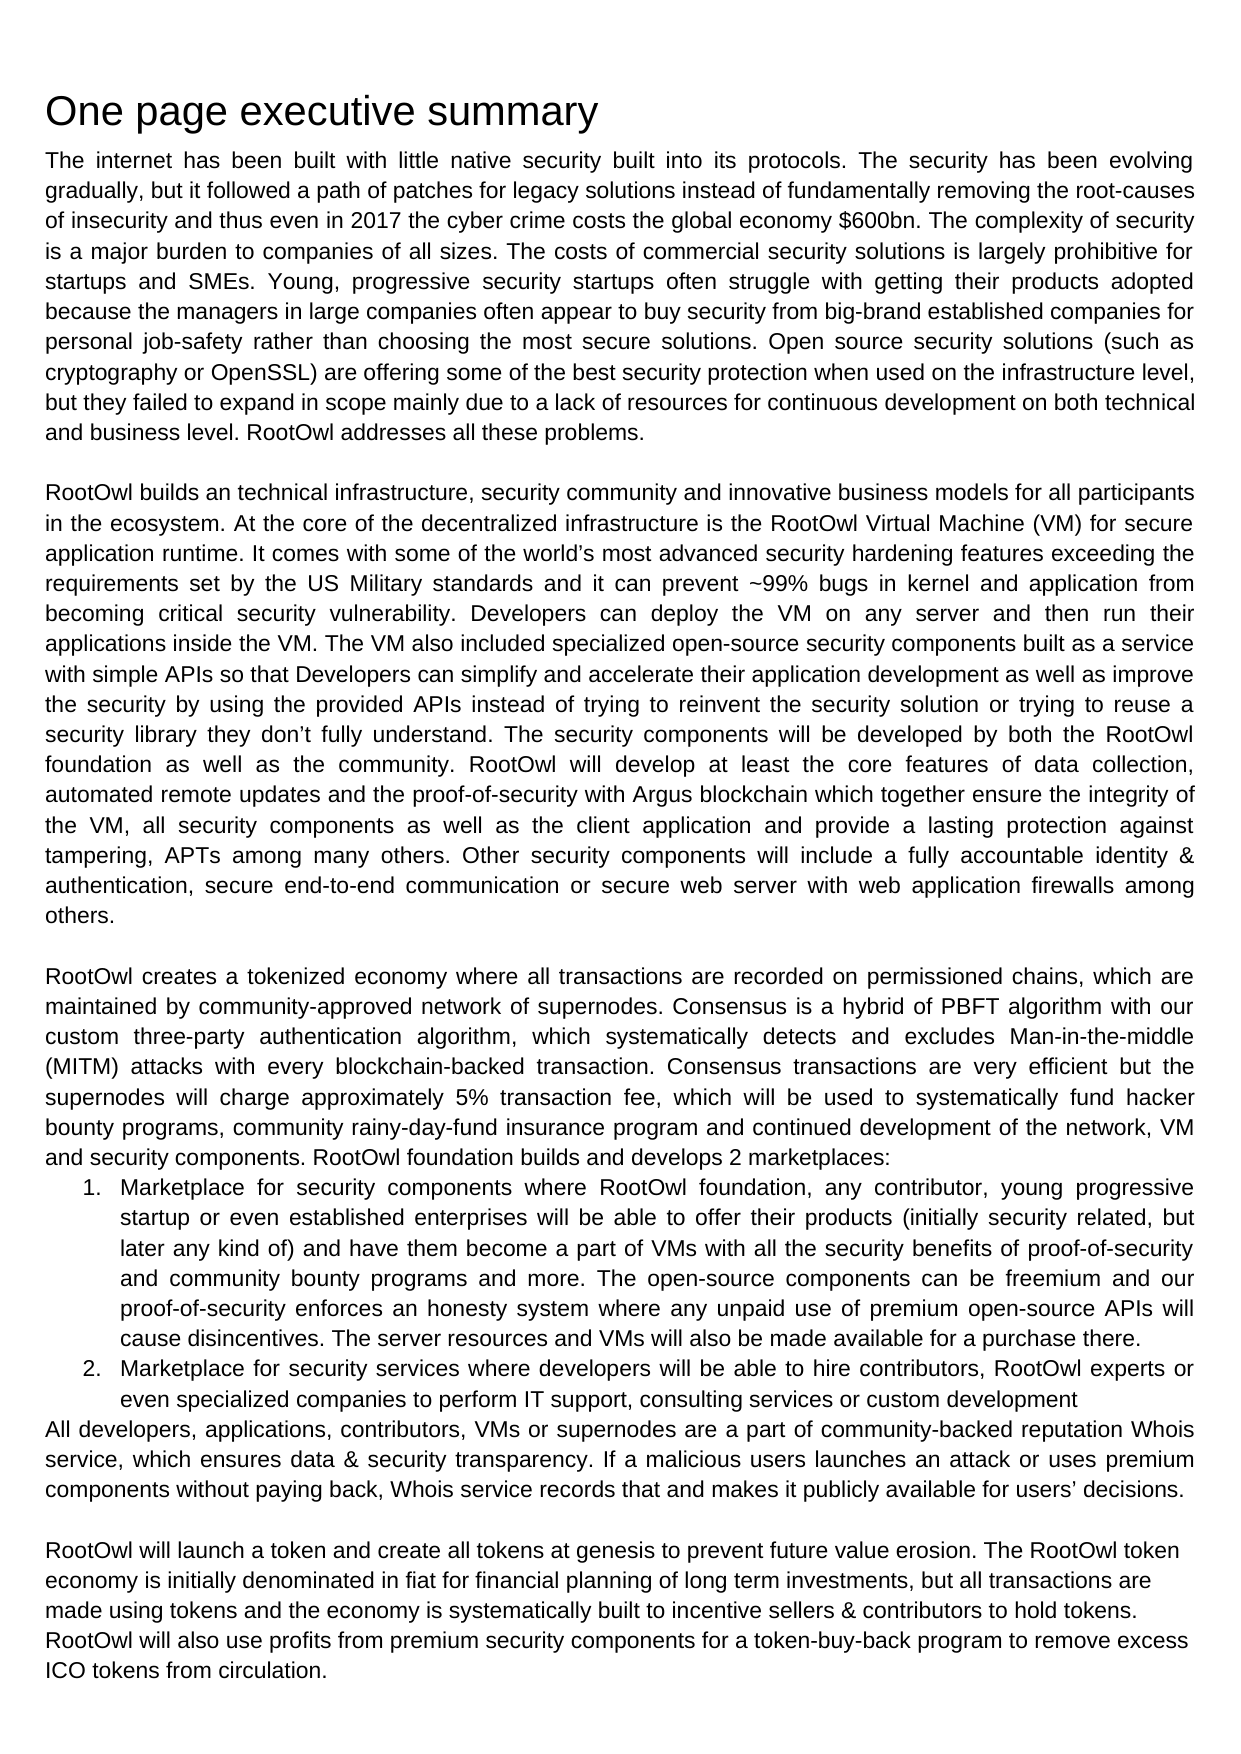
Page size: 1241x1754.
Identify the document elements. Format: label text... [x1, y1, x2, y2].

text RootOwl will launch a token and create all tokens at genesis to prevent future value erosion. The RootOwl token economy is initially denominated in fiat for financial planning of long term investments, but all transactions are made using tokens and the economy is systematically built to incentive sellers & contributors to hold tokens. RootOwl will also use profits from premium security components for a token-buy-back program to remove excess ICO tokens from circulation. [45, 1537, 1195, 1684]
text The internet has been built with little native security built into its protocols. The security has been evolving gradually, but it followed a path of patches for legacy solutions instead of fundamentally removing the root-causes of insecurity and thus even in 2017 the cyber crime costs the global economy $600bn. The complexity of security is a major burden to companies of all sizes. The costs of commercial security solutions is largely prohibitive for startups and SMEs. Young, progressive security startups often struggle with getting their products adopted because the managers in large companies often appear to buy security from big-brand established companies for personal job-safety rather than choosing the most secure solutions. Open source security solutions (such as cryptography or OpenSSL) are offering some of the best security protection when used on the infrastructure level, but they failed to expand in scope mainly due to a lack of resources for continuous development on both technical and business level. RootOwl addresses all these problems. [45, 147, 1195, 445]
list Marketplace for security services where developers will be able to hire contributors, RootOwl experts or even specialized companies to perform IT support, consulting services or custom development [82, 1355, 1195, 1412]
subtitle One page executive summary [45, 87, 1195, 134]
list Marketplace for security components where RootOwl foundation, any contributor, young progressive startup or even established enterprises will be able to offer their products (initially security related, but later any kind of) and have them become a part of VMs with all the security benefits of proof-of-security and community bounty programs and more. The open-source components can be freemium and our proof-of-security enforces an honesty system where any unpaid use of premium open-source APIs will cause disincentives. The server resources and VMs will also be made available for a purchase there. [82, 1174, 1195, 1351]
text All developers, applications, contributors, VMs or supernodes are a part of community-backed reputation Whois service, which ensures data & security transparency. If a malicious users launches an attack or uses premium components without paying back, Whois service records that and makes it publicly available for users’ decisions. [45, 1416, 1195, 1502]
text RootOwl creates a tokenized economy where all transactions are recorded on permissioned chains, which are maintained by community-approved network of supernodes. Consensus is a hybrid of PBFT algorithm with our custom three-party authentication algorithm, which systematically detects and excludes Man-in-the-middle (MITM) attacks with every blockchain-backed transaction. Consensus transactions are very efficient but the supernodes will charge approximately 5% transaction fee, which will be used to systematically fund hacker bounty programs, community rainy-day-fund insurance program and continued development of the network, VM and security components. RootOwl foundation builds and develops 2 marketplaces: [45, 963, 1195, 1170]
text RootOwl builds an technical infrastructure, security community and innovative business models for all participants in the ecosystem. At the core of the decentralized infrastructure is the RootOwl Virtual Machine (VM) for secure application runtime. It comes with some of the world’s most advanced security hardening features exceeding the requirements set by the US Military standards and it can prevent ~99% bugs in kernel and application from becoming critical security vulnerability. Developers can deploy the VM on any server and then run their applications inside the VM. The VM also included specialized open-source security components built as a service with simple APIs so that Developers can simplify and accelerate their application development as well as improve the security by using the provided APIs instead of trying to reinvent the security solution or trying to reuse a security library they don’t fully understand. The security components will be developed by both the RootOwl foundation as well as the community. RootOwl will develop at least the core features of data collection, automated remote updates and the proof-of-security with Argus blockchain which together ensure the integrity of the VM, all security components as well as the client application and provide a lasting protection against tampering, APTs among many others. Other security components will include a fully accountable identity & authentication, secure end-to-end communication or secure web server with web application firewalls among others. [45, 479, 1195, 928]
